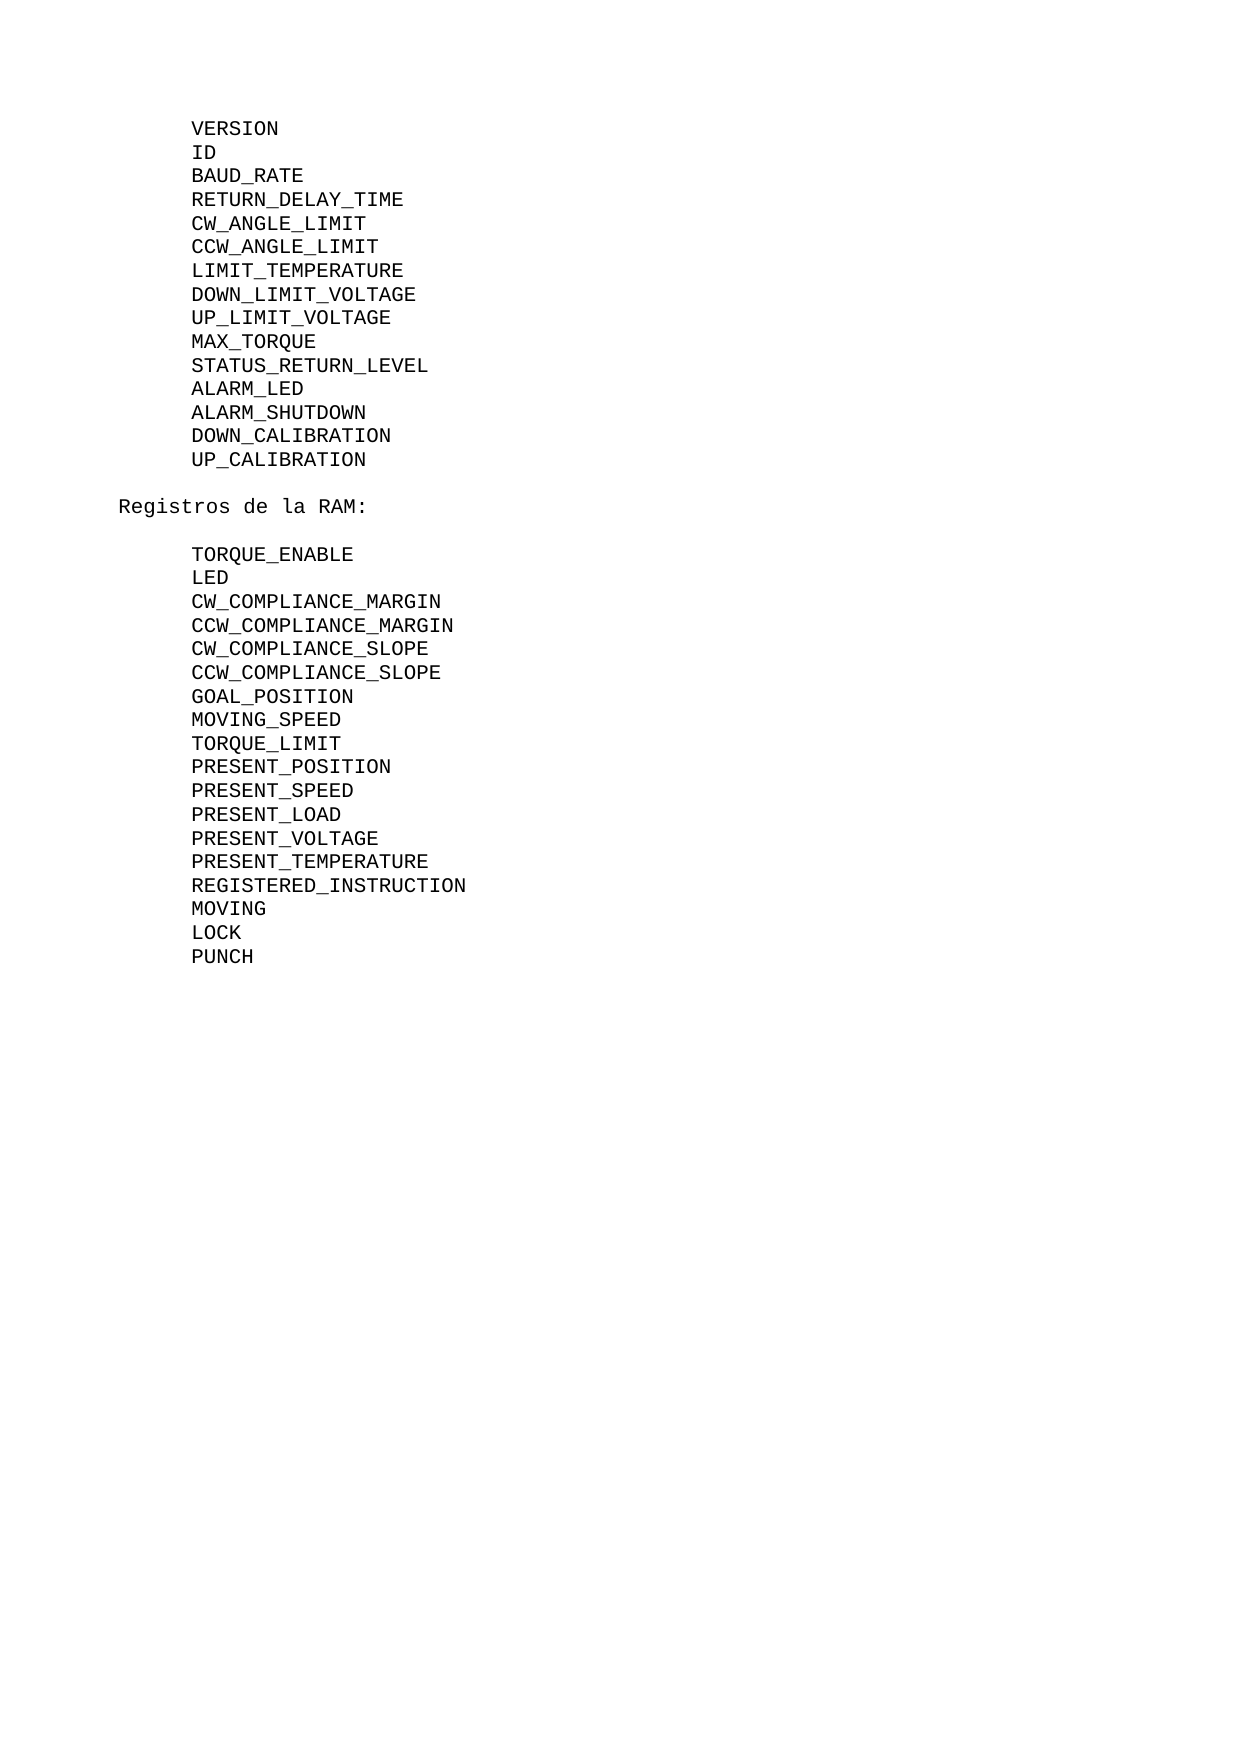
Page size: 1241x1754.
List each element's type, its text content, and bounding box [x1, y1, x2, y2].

text PRESENT_TEMPERATURE [191, 851, 1122, 875]
text PRESENT_POSITION [191, 757, 1122, 780]
text CW_COMPLIANCE_SLOPE [191, 638, 1122, 662]
text CCW_COMPLIANCE_MARGIN [191, 615, 1122, 638]
text BAUD_RATE [191, 165, 1122, 189]
text ID [191, 142, 1122, 165]
text LED [191, 567, 1122, 591]
text MAX_TORQUE [191, 331, 1122, 354]
text PUNCH [191, 946, 1122, 969]
text PRESENT_SPEED [191, 780, 1122, 804]
text REGISTERED_INSTRUCTION [191, 875, 1122, 898]
text UP_LIMIT_VOLTAGE [191, 307, 1122, 331]
text PRESENT_LOAD [191, 804, 1122, 827]
text LIMIT_TEMPERATURE [191, 260, 1122, 284]
text ALARM_SHUTDOWN [191, 402, 1122, 426]
text CCW_COMPLIANCE_SLOPE [191, 662, 1122, 686]
text MOVING [191, 898, 1122, 922]
text STATUS_RETURN_LEVEL [191, 354, 1122, 378]
text MOVING_SPEED [191, 709, 1122, 733]
text ALARM_LED [191, 378, 1122, 402]
text TORQUE_ENABLE [191, 544, 1122, 567]
text LOCK [191, 922, 1122, 946]
text TORQUE_LIMIT [191, 733, 1122, 757]
text DOWN_CALIBRATION [191, 426, 1122, 449]
text CW_ANGLE_LIMIT [191, 213, 1122, 236]
text PRESENT_VOLTAGE [191, 827, 1122, 851]
text VERSION [191, 118, 1122, 142]
text CCW_ANGLE_LIMIT [191, 236, 1122, 260]
text DOWN_LIMIT_VOLTAGE [191, 284, 1122, 307]
text Registros de la RAM: [118, 496, 1122, 520]
text CW_COMPLIANCE_MARGIN [191, 591, 1122, 615]
text RETURN_DELAY_TIME [191, 189, 1122, 213]
text GOAL_POSITION [191, 686, 1122, 709]
text UP_CALIBRATION [191, 449, 1122, 473]
